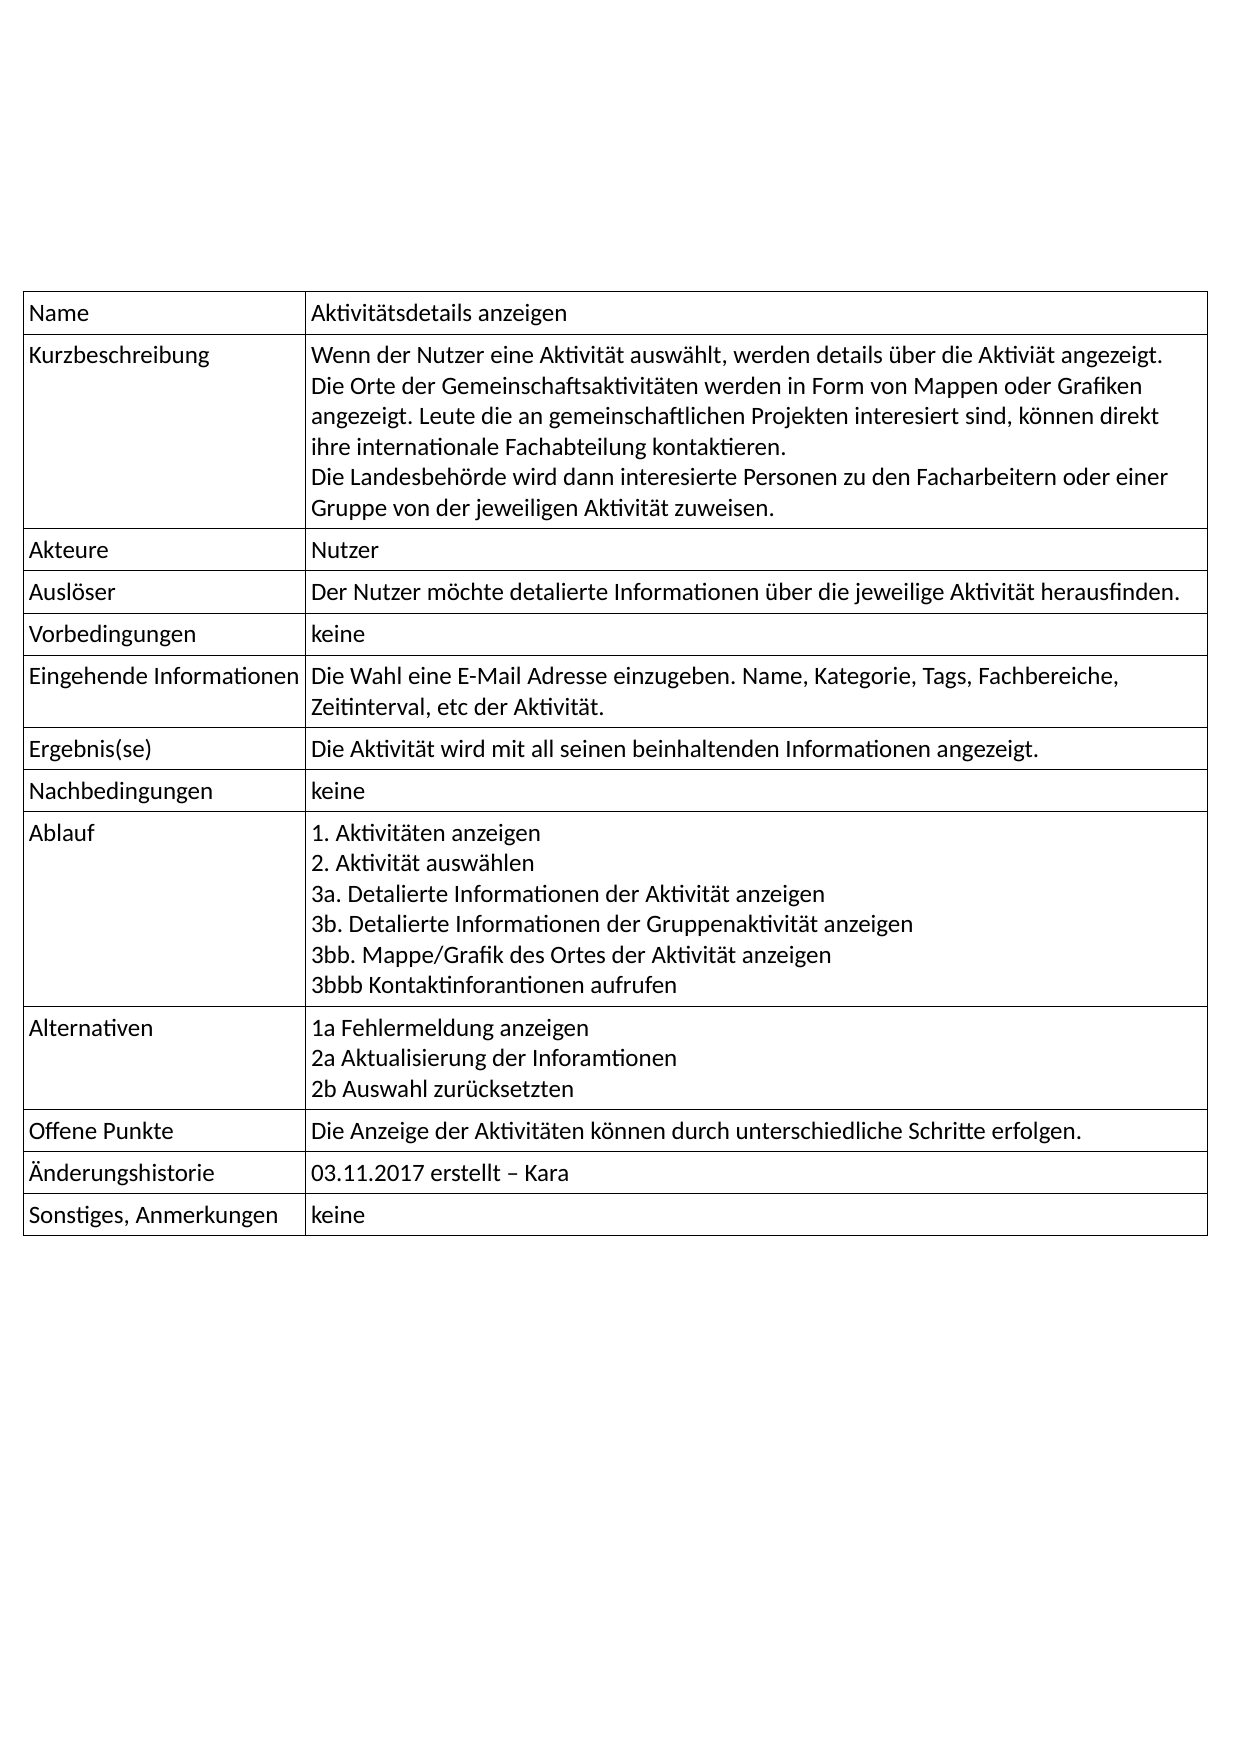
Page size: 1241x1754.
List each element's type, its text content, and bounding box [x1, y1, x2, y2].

table_cell Alternativen [24, 1007, 305, 1109]
table_cell Offene Punkte [24, 1110, 305, 1151]
table_cell 03.11.2017 erstellt – Kara [306, 1152, 1207, 1193]
table_cell Die Aktivität wird mit all seinen beinhaltenden Informationen angezeigt. [306, 728, 1207, 769]
table_cell 1a Fehlermeldung anzeigen 2a Aktualisierung der Inforamtionen 2b Auswahl zurücksetzten [306, 1007, 1207, 1109]
table_cell keine [306, 1194, 1207, 1235]
table_cell Wenn der Nutzer eine Aktivität auswählt, werden details über die Aktiviät angezeigt. Die Orte der Gemeinschaftsaktivitäten werden in Form von Mappen oder Grafiken angezeigt. Leute die an gemeinschaftlichen Projekten interesiert sind, können direkt ihre internationale Fachabteilung kontaktieren. Die Landesbehörde wird dann interesierte Personen zu den Facharbeitern oder einer Gruppe von der jeweiligen Aktivität zuweisen. [306, 335, 1207, 528]
table_cell Nutzer [306, 529, 1207, 570]
table_cell Vorbedingungen [24, 614, 305, 654]
table_cell Eingehende Informationen [24, 656, 305, 727]
table_cell Die Anzeige der Aktivitäten können durch unterschiedliche Schritte erfolgen. [306, 1110, 1207, 1151]
table_cell Ablauf [24, 812, 305, 1006]
table_cell Änderungshistorie [24, 1152, 305, 1193]
table_cell Ergebnis(se) [24, 728, 305, 769]
table_cell keine [306, 614, 1207, 654]
table_cell Kurzbeschreibung [24, 335, 305, 528]
table_cell 1. Aktivitäten anzeigen 2. Aktivität auswählen 3a. Detalierte Informationen der Aktivität anzeigen 3b. Detalierte Informationen der Gruppenaktivität anzeigen 3bb. Mappe/Grafik des Ortes der Aktivität anzeigen 3bbb Kontaktinforantionen aufrufen [306, 812, 1207, 1006]
table_cell Sonstiges, Anmerkungen [24, 1194, 305, 1235]
table_cell Die Wahl eine E-Mail Adresse einzugeben. Name, Kategorie, Tags, Fachbereiche, Zeitinterval, etc der Aktivität. [306, 656, 1207, 727]
table_cell Der Nutzer möchte detalierte Informationen über die jeweilige Aktivität herausfinden. [306, 571, 1207, 612]
table_cell Akteure [24, 529, 305, 570]
table_cell Nachbedingungen [24, 770, 305, 811]
table_header Name [24, 292, 305, 333]
table_header Aktivitätsdetails anzeigen [306, 292, 1207, 333]
table_cell keine [306, 770, 1207, 811]
table_cell Auslöser [24, 571, 305, 612]
